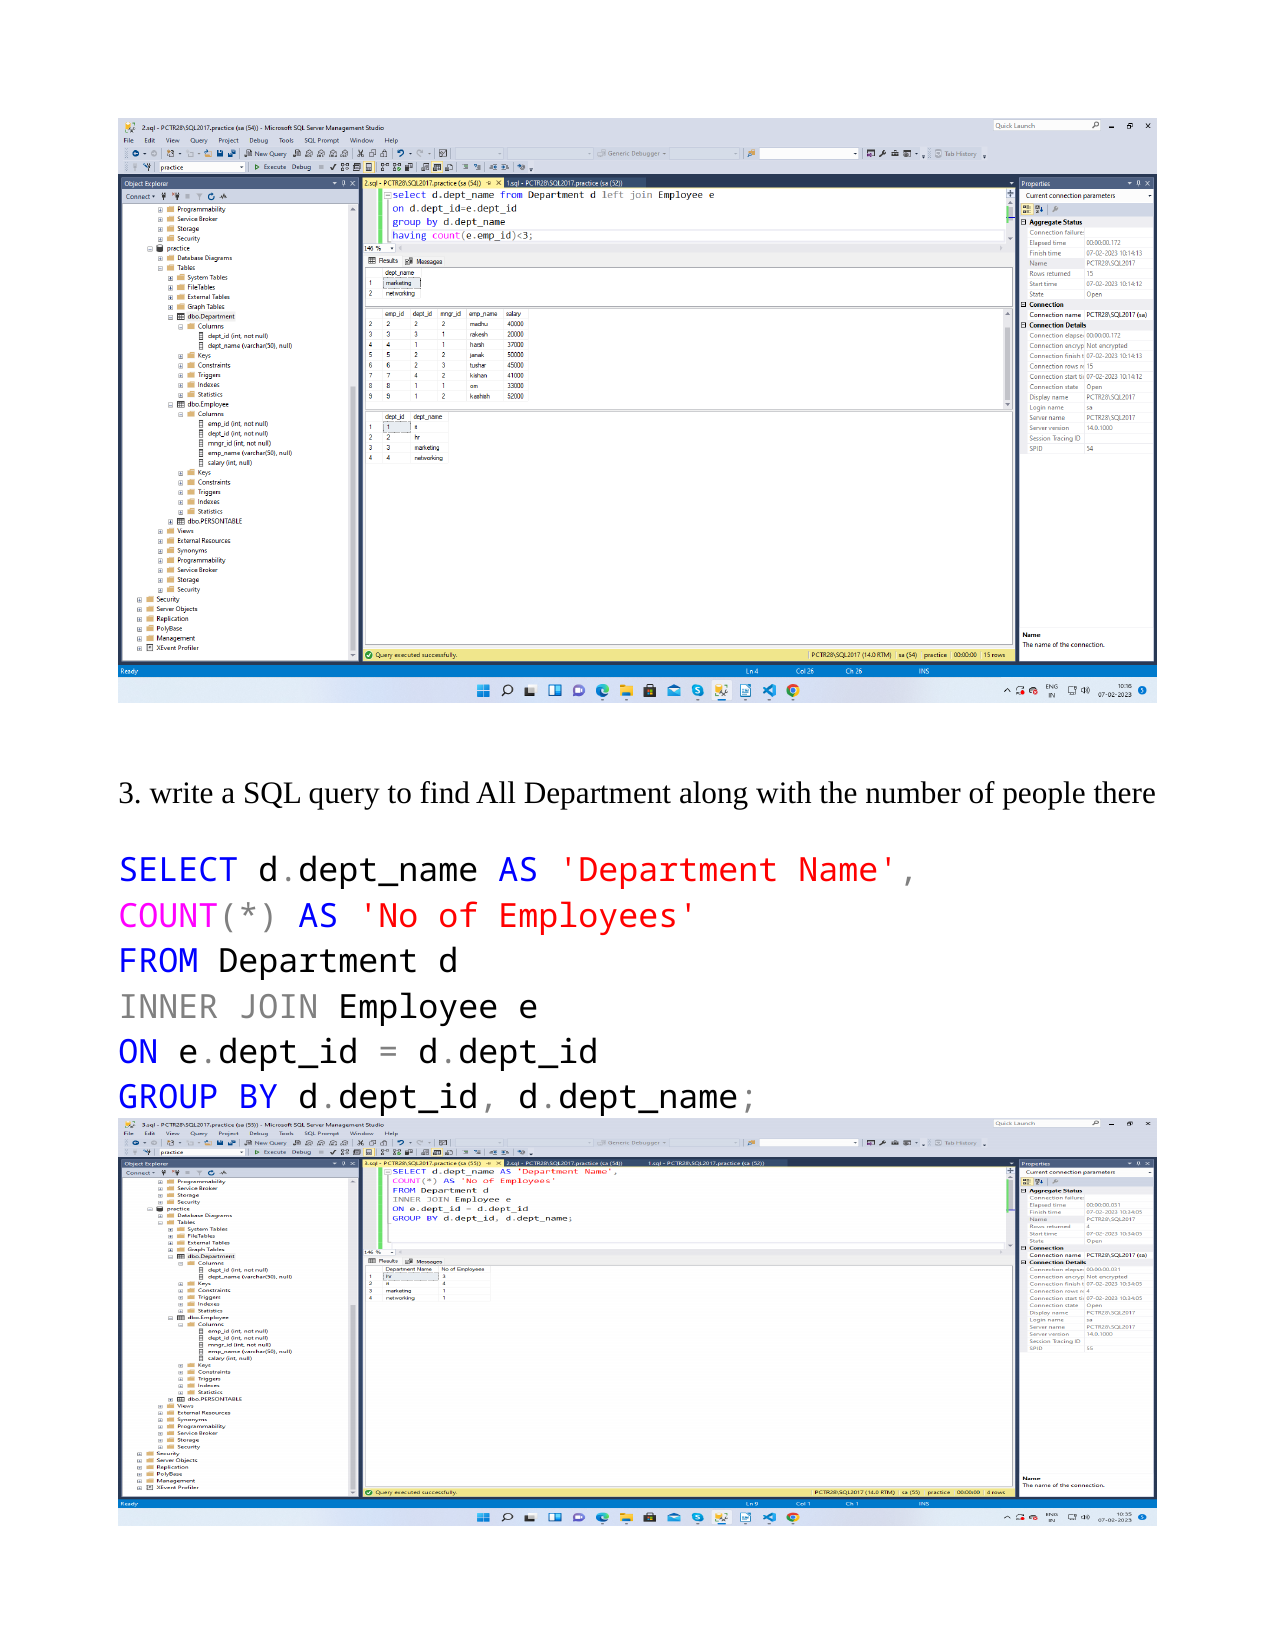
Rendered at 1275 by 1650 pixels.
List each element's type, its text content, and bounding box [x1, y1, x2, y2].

text FROM Department d [118, 937, 1157, 982]
picture [118, 118, 1157, 703]
text SELECT d.dept_name AS 'Department Name', [118, 846, 1157, 892]
text ON e.dept_id = d.dept_id [118, 1028, 1157, 1073]
text COUNT(*) AS 'No of Employees' [118, 892, 1157, 937]
picture [118, 1118, 1157, 1526]
text 3. write a SQL query to find All Department along with the number of people there [118, 774, 1157, 810]
text GROUP BY d.dept_id, d.dept_name; [118, 1073, 1157, 1118]
text INNER JOIN Employee e [118, 982, 1157, 1028]
